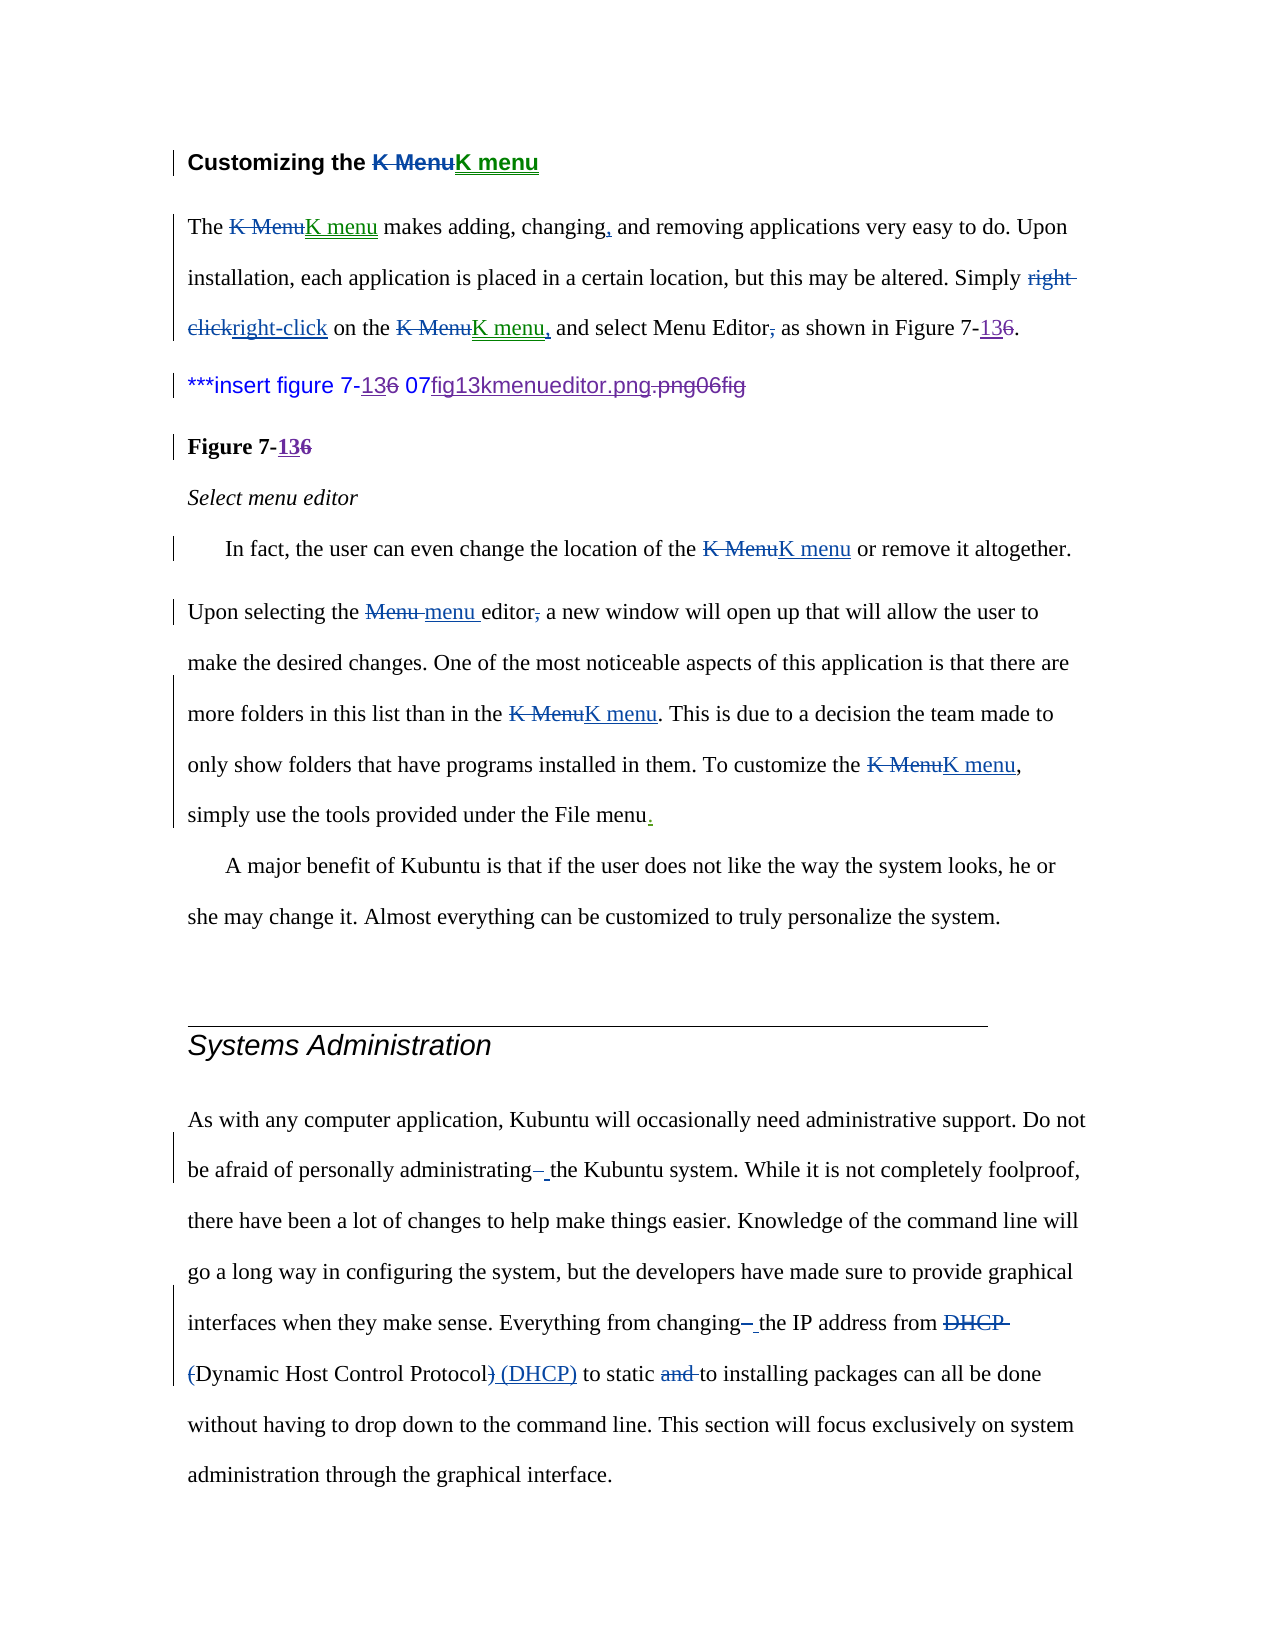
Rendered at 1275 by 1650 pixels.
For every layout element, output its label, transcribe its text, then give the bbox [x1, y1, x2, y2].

text Customizing the K menu [187, 150, 1087, 176]
text Systems Administration [187, 1027, 988, 1062]
text The K menu makes adding, changing, and removing applications very easy to do. Upon installation, each application is placed in a certain location, but this may be altered. Simply right-click on the K menu, and select Menu Editor as shown in Figure 7-13. [187, 214, 1087, 341]
text As with any computer application, Kubuntu will occasionally need administrative support. Do not be afraid of personally administrating the Kubuntu system. While it is not completely foolproof, there have been a lot of changes to help make things easier. Knowledge of the command line will go a long way in configuring the system, but the developers have made sure to provide graphical interfaces when they make sense. Everything from changing the IP address from Dynamic Host Control Protocol (DHCP) to static to installing packages can all be done without having to drop down to the command line. This section will focus exclusively on system administration through the graphical interface. [187, 1107, 1087, 1488]
text In fact, the user can even change the location of the K menu or remove it altogether. [187, 536, 1087, 561]
text Select menu editor [187, 485, 1087, 510]
text A major benefit of Kubuntu is that if the user does not like the way the system looks, he or she may change it. Almost everything can be customized to truly personalize the system. [187, 853, 1087, 929]
text Figure 7-13 [187, 434, 1087, 459]
text ***insert figure 7-13 07fig13kmenueditor.png [187, 372, 1087, 398]
text Upon selecting the menu editor a new window will open up that will allow the user to make the desired changes. One of the most noticeable aspects of this application is that there are more folders in this list than in the K menu. This is due to a decision the team made to only show folders that have programs installed in them. To customize the K menu, simply use the tools provided under the File menu. [187, 599, 1087, 828]
